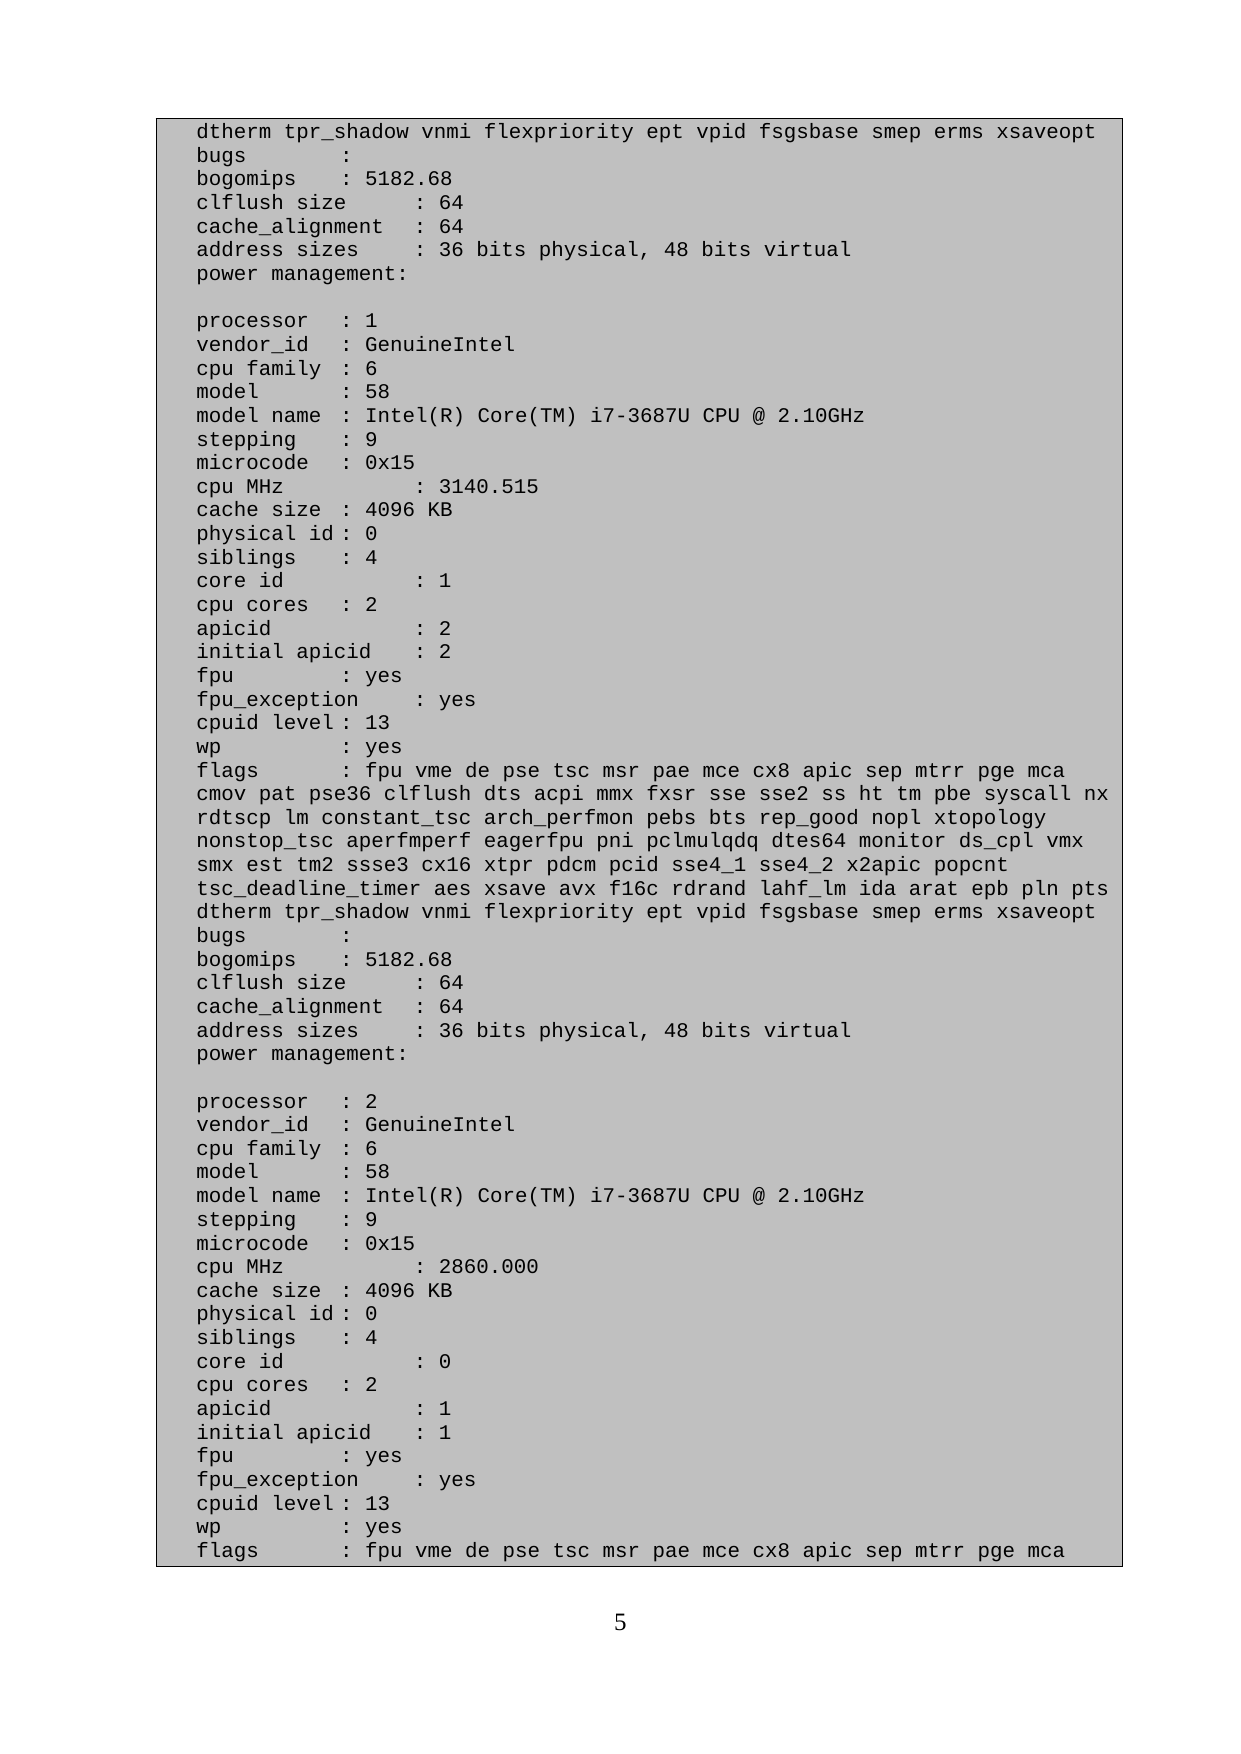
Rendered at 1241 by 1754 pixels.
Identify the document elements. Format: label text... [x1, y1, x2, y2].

list power management: [157, 260, 1122, 284]
list model name : Intel(R) Core(TM) i7-3687U CPU @ 2.10GHz [157, 1182, 1122, 1206]
list bugs : [157, 922, 1122, 946]
list wp : yes [157, 733, 1122, 757]
list core id : 1 [157, 567, 1122, 591]
list microcode : 0x15 [157, 1229, 1122, 1253]
list flags : fpu vme de pse tsc msr pae mce cx8 apic sep mtrr pge mca cmov pat pse36 clflush dts acpi mmx fxsr sse sse2 ss ht tm pbe syscall nx rdtscp lm constant_tsc arch_perfmon pebs bts rep_good nopl xtopology nonstop_tsc aperfmperf eagerfpu pni pclmulqdq dtes64 monitor ds_cpl vmx smx est tm2 ssse3 cx16 xtpr pdcm pcid sse4_1 sse4_2 x2apic popcnt tsc_deadline_timer aes xsave avx f16c rdrand lahf_lm ida arat epb pln pts dtherm tpr_shadow vnmi flexpriority ept vpid fsgsbase smep erms xsaveopt [157, 757, 1122, 922]
list siblings : 4 [157, 544, 1122, 567]
list apicid : 2 [157, 615, 1122, 638]
list cpu family : 6 [157, 354, 1122, 378]
list fpu_exception : yes [157, 1466, 1122, 1489]
list power management: [157, 1040, 1122, 1064]
list siblings : 4 [157, 1324, 1122, 1348]
list bogomips : 5182.68 [157, 946, 1122, 969]
list vendor_id : GenuineIntel [157, 1111, 1122, 1135]
list cpu MHz : 3140.515 [157, 473, 1122, 496]
list wp : yes [157, 1513, 1122, 1537]
list physical id : 0 [157, 1300, 1122, 1324]
list core id : 0 [157, 1348, 1122, 1371]
list bogomips : 5182.68 [157, 165, 1122, 189]
list processor : 1 [157, 307, 1122, 331]
list model : 58 [157, 1158, 1122, 1182]
list apicid : 1 [157, 1395, 1122, 1419]
list vendor_id : GenuineIntel [157, 331, 1122, 354]
list processor : 2 [157, 1088, 1122, 1111]
list initial apicid : 2 [157, 638, 1122, 662]
list cache size : 4096 KB [157, 496, 1122, 520]
list flags : fpu vme de pse tsc msr pae mce cx8 apic sep mtrr pge mca [157, 1537, 1122, 1566]
list cache_alignment : 64 [157, 213, 1122, 236]
list clflush size : 64 [157, 969, 1122, 993]
list cpu MHz : 2860.000 [157, 1253, 1122, 1277]
list fpu : yes [157, 662, 1122, 686]
list microcode : 0x15 [157, 449, 1122, 473]
list cpuid level : 13 [157, 709, 1122, 733]
list model name : Intel(R) Core(TM) i7-3687U CPU @ 2.10GHz [157, 402, 1122, 426]
list cache_alignment : 64 [157, 993, 1122, 1017]
list stepping : 9 [157, 426, 1122, 449]
list fpu : yes [157, 1442, 1122, 1466]
list address sizes : 36 bits physical, 48 bits virtual [157, 1017, 1122, 1040]
list cpuid level : 13 [157, 1489, 1122, 1513]
list model : 58 [157, 378, 1122, 402]
list cpu family : 6 [157, 1135, 1122, 1158]
list clflush size : 64 [157, 189, 1122, 213]
list cpu cores : 2 [157, 591, 1122, 615]
list cache size : 4096 KB [157, 1277, 1122, 1300]
list fpu_exception : yes [157, 686, 1122, 709]
list stepping : 9 [157, 1206, 1122, 1229]
list address sizes : 36 bits physical, 48 bits virtual [157, 236, 1122, 260]
list cpu cores : 2 [157, 1371, 1122, 1395]
list physical id : 0 [157, 520, 1122, 544]
list dtherm tpr_shadow vnmi flexpriority ept vpid fsgsbase smep erms xsaveopt [157, 119, 1122, 142]
list initial apicid : 1 [157, 1419, 1122, 1442]
list bugs : [157, 142, 1122, 165]
